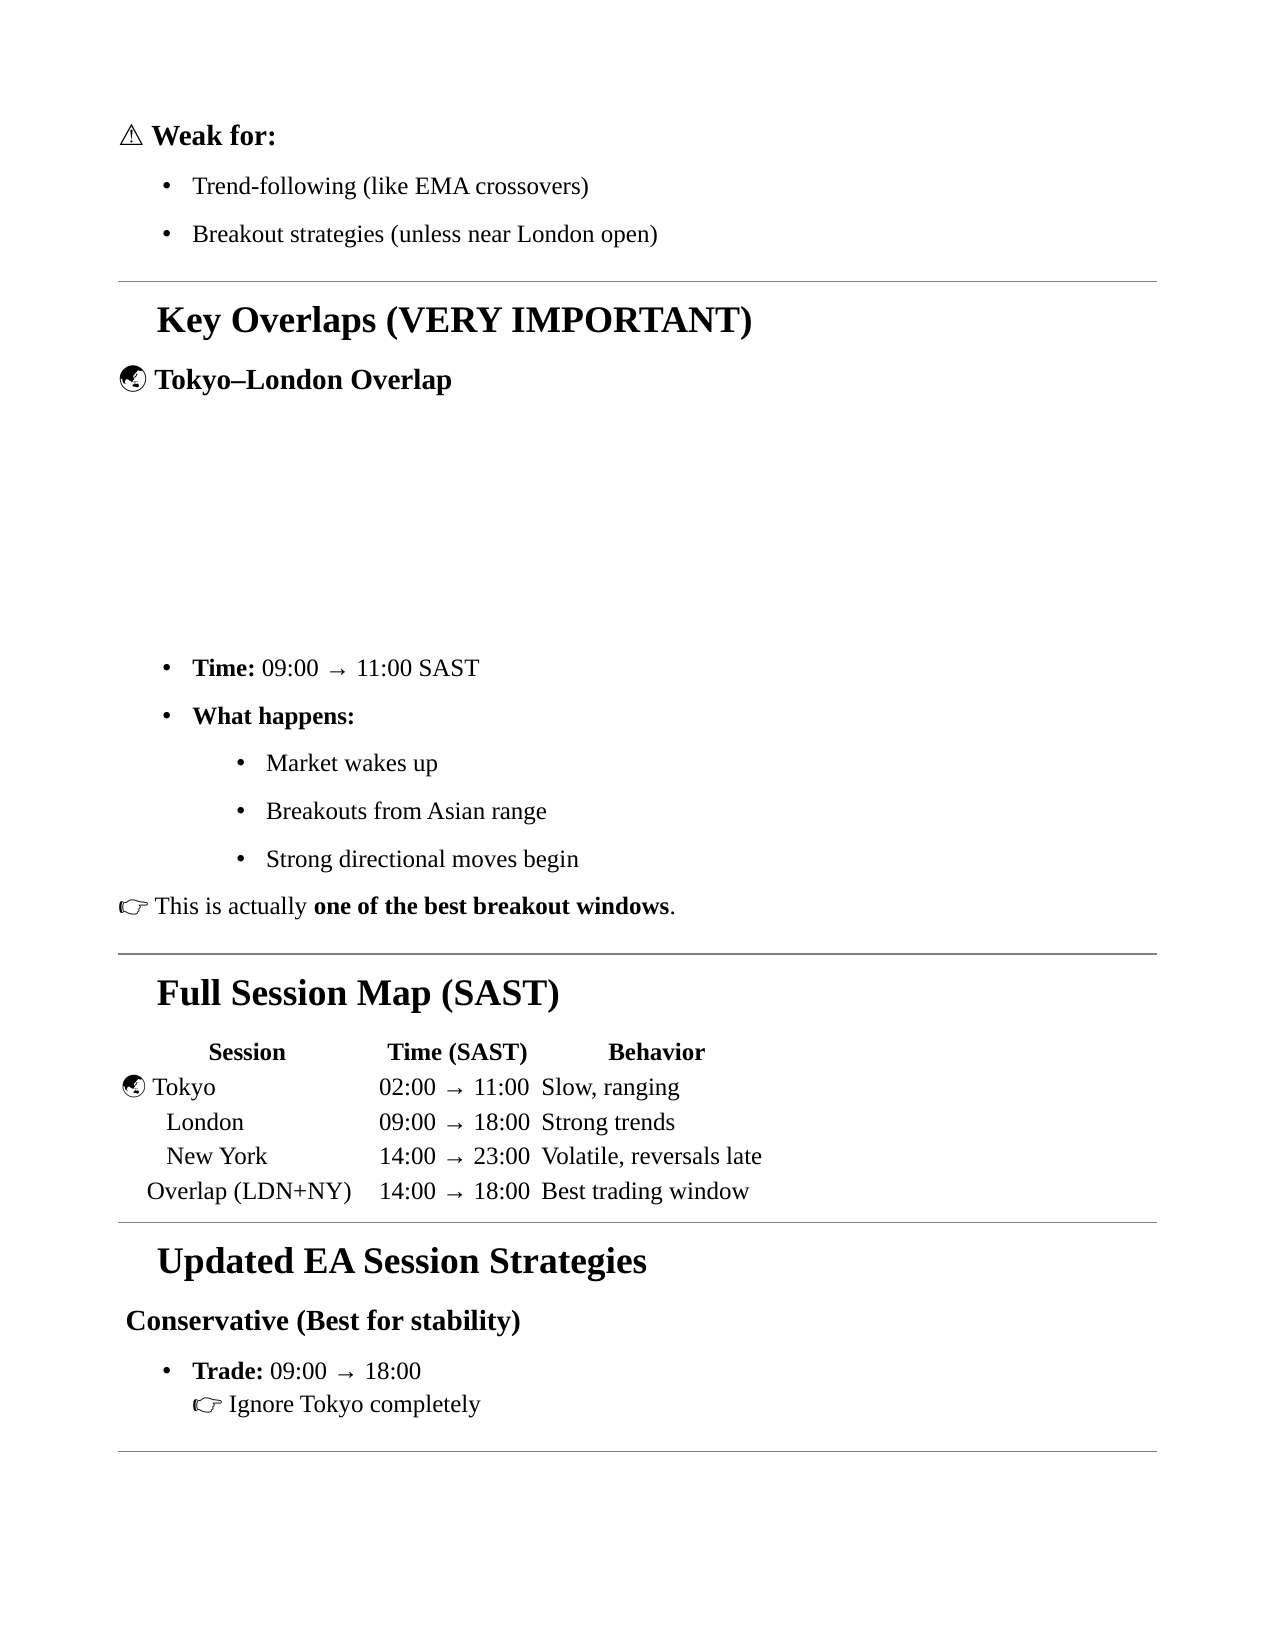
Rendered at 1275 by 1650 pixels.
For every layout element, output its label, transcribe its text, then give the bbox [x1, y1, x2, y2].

table_cell Best trading window [538, 1173, 775, 1207]
list Market wakes up 💥 [236, 748, 1157, 777]
table_cell 02:00 → 11:00 [376, 1069, 538, 1104]
list Trend-following (like EMA crossovers) [162, 171, 1157, 200]
list Strong directional moves begin [236, 844, 1157, 872]
list Breakouts from Asian range [236, 796, 1157, 825]
subtitle 🎯 Updated EA Session Strategies [118, 1239, 1157, 1282]
text 👉 This is actually one of the best breakout windows. [118, 891, 1157, 920]
table_cell 🔥 Overlap (LDN+NY) [118, 1173, 376, 1207]
table_header Time (SAST) [376, 1035, 538, 1069]
table_cell 🌏 Tokyo [118, 1069, 376, 1104]
table_cell 09:00 → 18:00 [376, 1104, 538, 1138]
list What happens: [162, 701, 1157, 729]
table_cell Strong trends [538, 1104, 775, 1138]
subtitle 🌏 Tokyo–London Overlap [118, 362, 1157, 396]
subtitle 🔥 Key Overlaps (VERY IMPORTANT) [118, 298, 1157, 341]
table_cell 14:00 → 23:00 [376, 1138, 538, 1173]
table_cell 🇬🇧 London [118, 1104, 376, 1138]
table_cell Volatile, reversals late [538, 1138, 775, 1173]
subtitle 🛡️ Conservative (Best for stability) [118, 1303, 1157, 1337]
table_cell 14:00 → 18:00 [376, 1173, 538, 1207]
table_cell Slow, ranging [538, 1069, 775, 1104]
table_header Session [118, 1035, 376, 1069]
subtitle 🧠 Full Session Map (SAST) [118, 970, 1157, 1013]
list Breakout strategies (unless near London open) [162, 219, 1157, 248]
table_header Behavior [538, 1035, 775, 1069]
list Trade: 09:00 → 18:00 👉 Ignore Tokyo completely [162, 1356, 1157, 1418]
table_cell 🇺🇸 New York [118, 1138, 376, 1173]
list Time: 09:00 → 11:00 SAST [162, 653, 1157, 682]
subtitle ⚠️ Weak for: [118, 118, 1157, 152]
